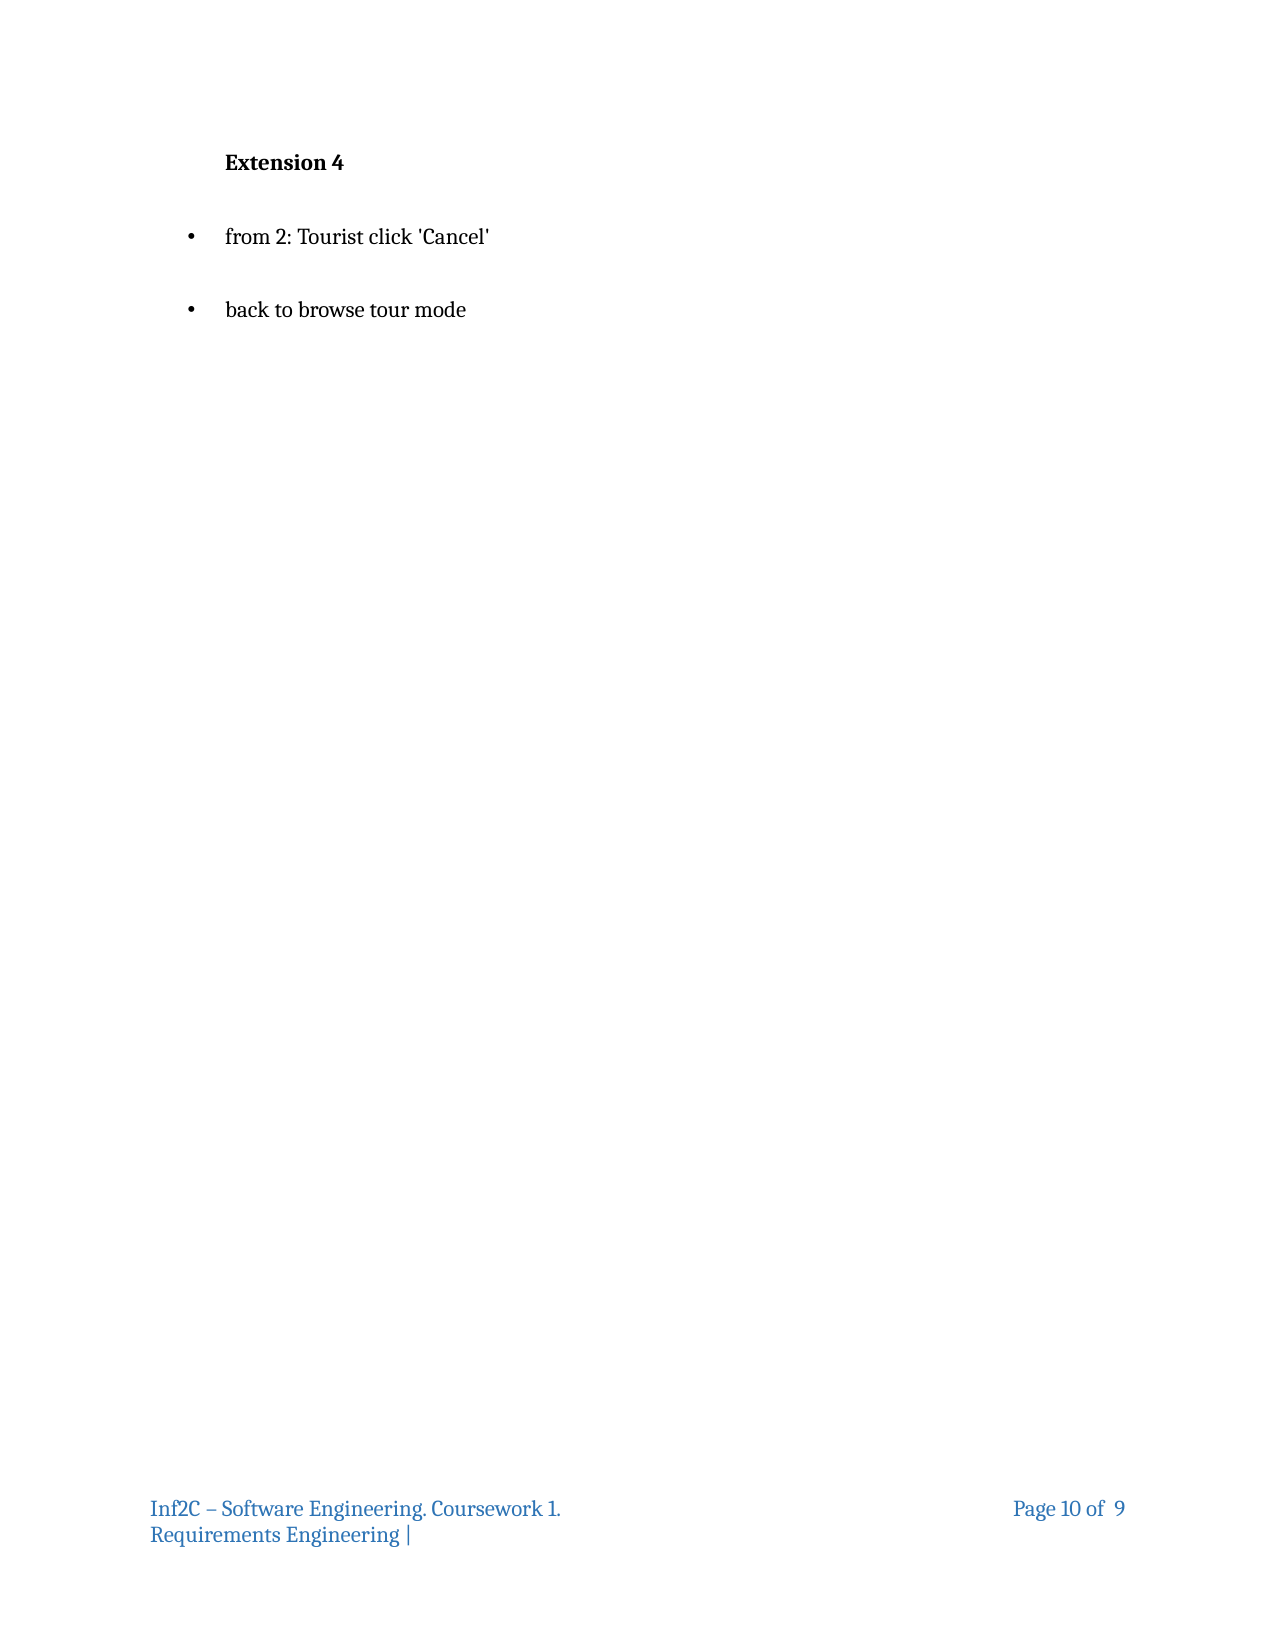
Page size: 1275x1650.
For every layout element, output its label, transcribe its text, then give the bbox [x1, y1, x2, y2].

list back to browse tour mode [187, 297, 1125, 323]
text Extension 4 [225, 150, 1125, 176]
list from 2: Tourist click 'Cancel' [187, 223, 1125, 250]
